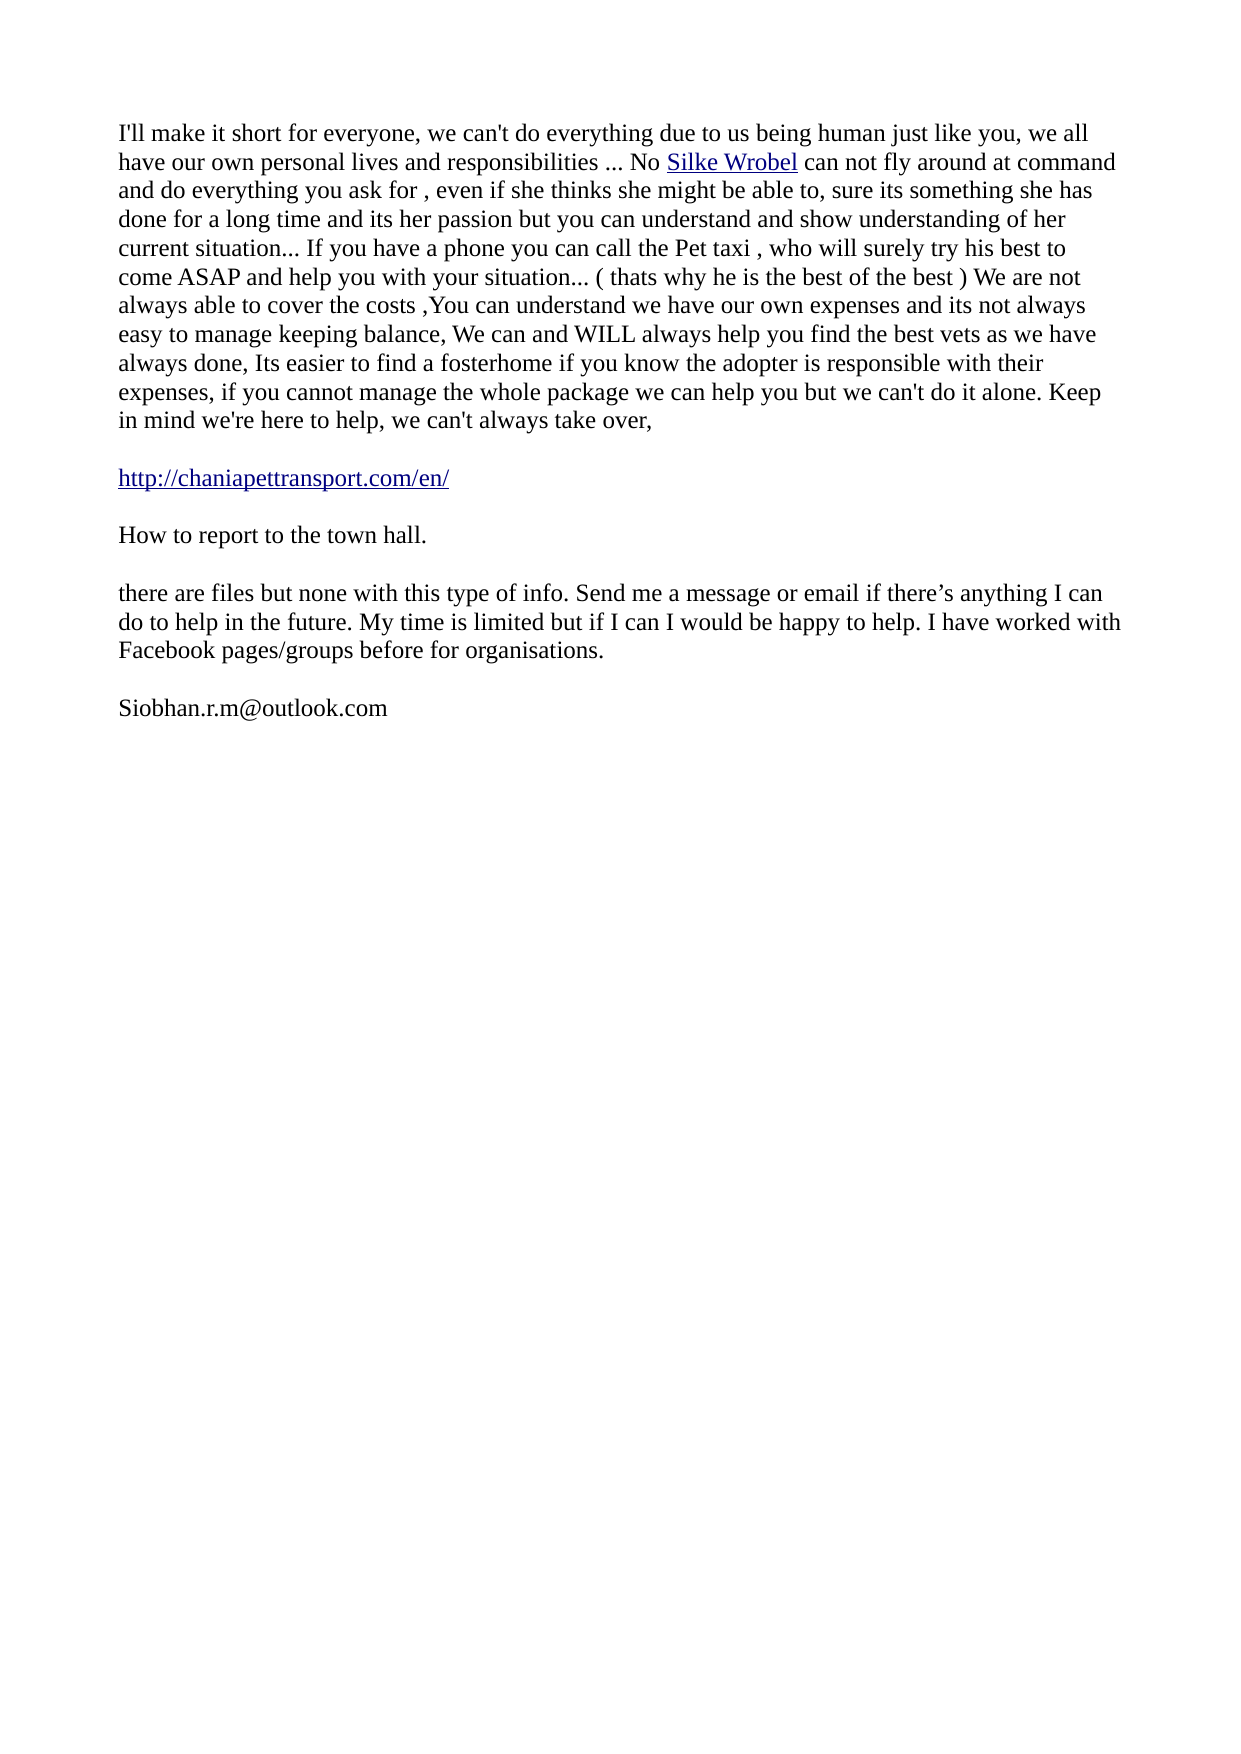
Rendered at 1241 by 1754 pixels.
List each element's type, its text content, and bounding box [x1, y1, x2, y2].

text there are files but none with this type of info. Send me a message or email if there’s anything I can do to help in the future. My time is limited but if I can I would be happy to help. I have worked with Facebook pages/groups before for organisations. Siobhan.r.m@outlook.com [118, 578, 1122, 722]
text I'll make it short for everyone, we can't do everything due to us being human just like you, we all have our own personal lives and responsibilities ... No Silke Wrobel can not fly around at command and do everything you ask for , even if she thinks she might be able to, sure its something she has done for a long time and its her passion but you can understand and show understanding of her current situation... If you have a phone you can call the Pet taxi , who will surely try his best to come ASAP and help you with your situation... ( thats why he is the best of the best ) We are not always able to cover the costs ,You can understand we have our own expenses and its not always easy to manage keeping balance, We can and WILL always help you find the best vets as we have always done, Its easier to find a fosterhome if you know the adopter is responsible with their expenses, if you cannot manage the whole package we can help you but we can't do it alone. Keep in mind we're here to help, we can't always take over, [118, 118, 1122, 434]
text http://chaniapettransport.com/en/ [118, 463, 1122, 492]
text How to report to the town hall. [118, 521, 1122, 549]
